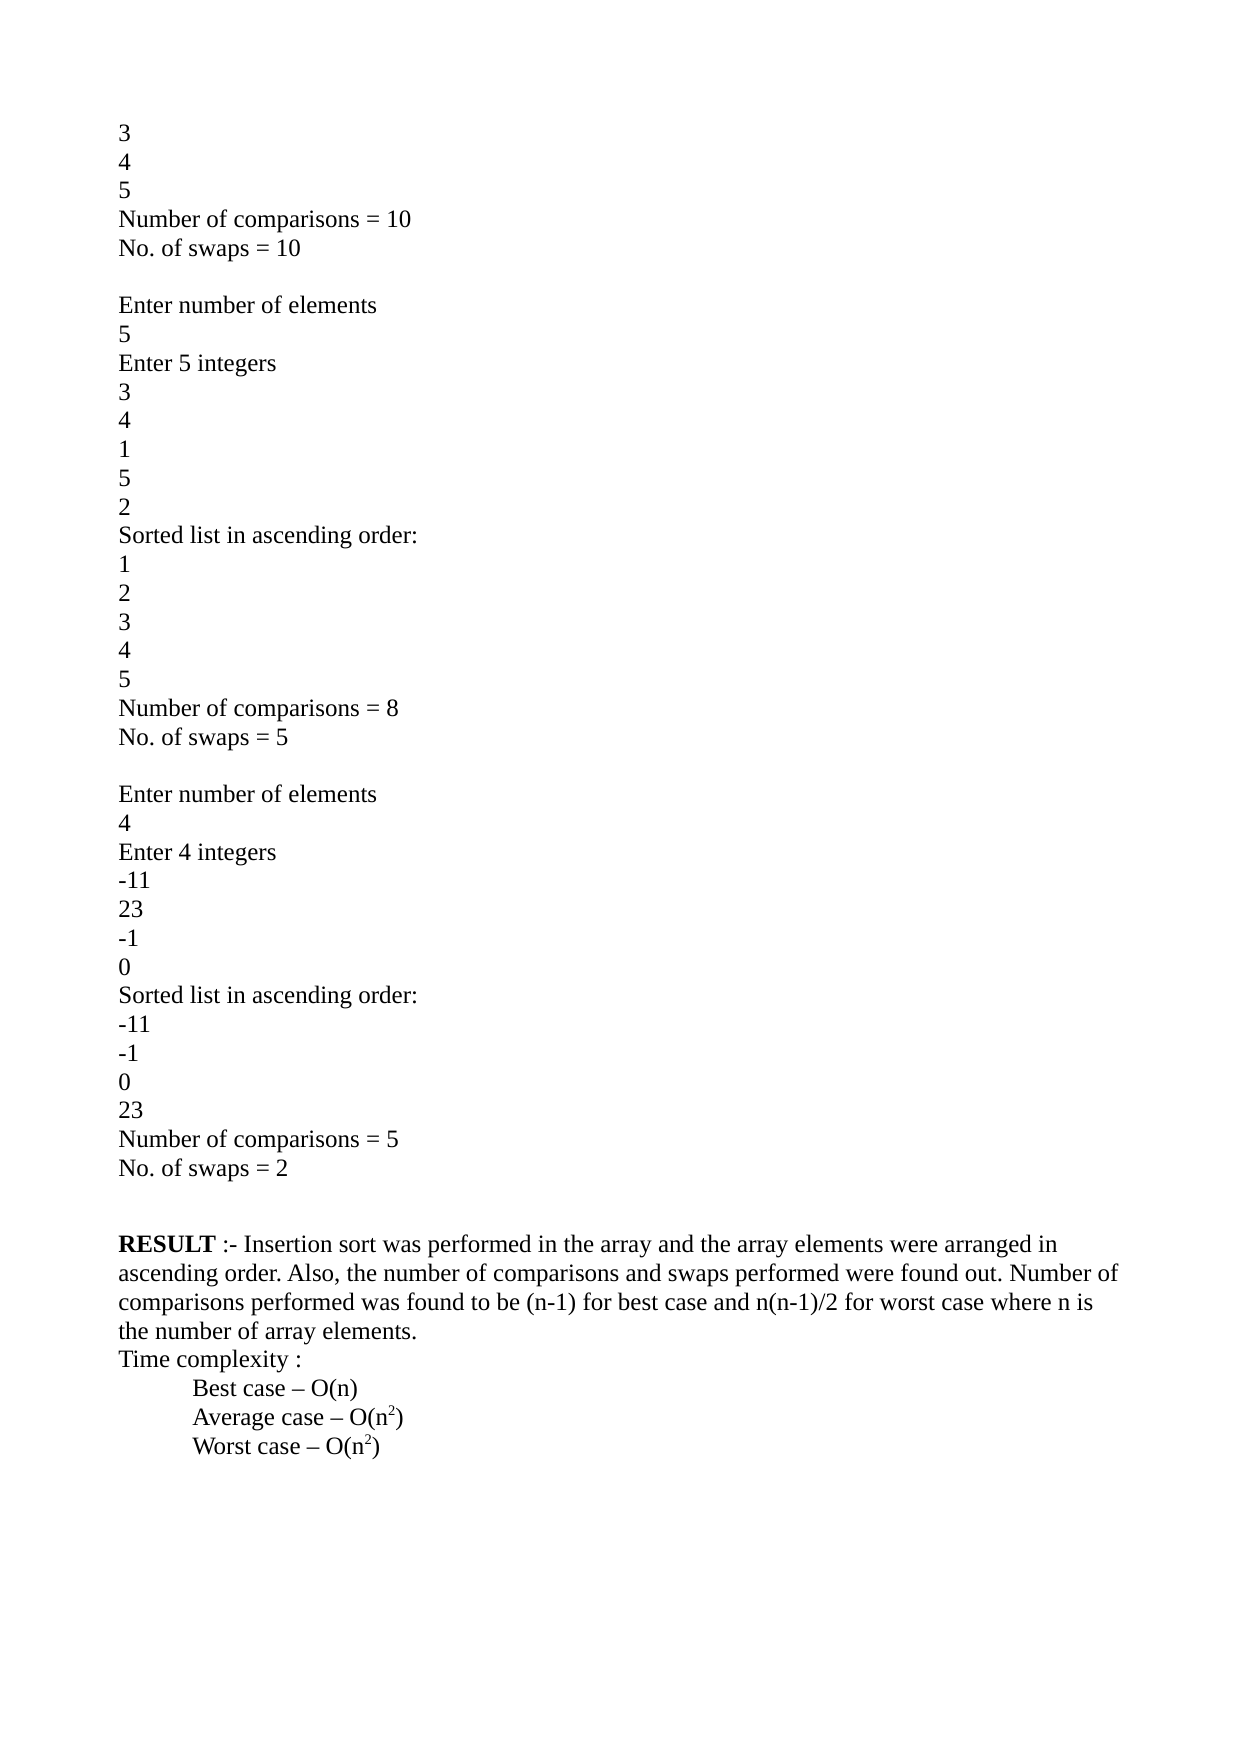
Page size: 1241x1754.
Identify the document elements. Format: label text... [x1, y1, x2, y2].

text Enter 4 integers [118, 837, 1122, 866]
text -1 [118, 1038, 1122, 1067]
text 4 [118, 808, 1122, 837]
text 23 [118, 1096, 1122, 1124]
text Number of comparisons = 5 [118, 1124, 1122, 1153]
text Sorted list in ascending order: [118, 981, 1122, 1009]
text 23 [118, 894, 1122, 923]
text 5 [118, 176, 1122, 204]
text Time complexity : [118, 1344, 1122, 1373]
text Number of comparisons = 10 [118, 204, 1122, 233]
text 5 [118, 319, 1122, 348]
text RESULT :- Insertion sort was performed in the array and the array elements were arranged in ascending order. Also, the number of comparisons and swaps performed were found out. Number of comparisons performed was found to be (n-1) for best case and n(n-1)/2 for worst case where n is the number of array elements. [118, 1229, 1122, 1344]
text 4 [118, 406, 1122, 434]
text 3 [118, 118, 1122, 147]
text 2 [118, 492, 1122, 521]
text 3 [118, 377, 1122, 406]
text 1 [118, 549, 1122, 578]
text Enter 5 integers [118, 348, 1122, 377]
text -1 [118, 923, 1122, 952]
text Worst case – O(n2) [118, 1431, 1122, 1459]
text Sorted list in ascending order: [118, 521, 1122, 549]
text Best case – O(n) [118, 1373, 1122, 1402]
text No. of swaps = 10 [118, 233, 1122, 262]
text 1 [118, 434, 1122, 463]
text 5 [118, 664, 1122, 693]
text Enter number of elements [118, 779, 1122, 808]
text 3 [118, 607, 1122, 636]
text No. of swaps = 2 [118, 1153, 1122, 1182]
text -11 [118, 866, 1122, 894]
text 4 [118, 636, 1122, 664]
text 0 [118, 952, 1122, 981]
text No. of swaps = 5 [118, 722, 1122, 751]
text 0 [118, 1067, 1122, 1096]
text Average case – O(n2) [118, 1402, 1122, 1431]
text 2 [118, 578, 1122, 607]
text Enter number of elements [118, 291, 1122, 319]
text 4 [118, 147, 1122, 176]
text 5 [118, 463, 1122, 492]
text -11 [118, 1009, 1122, 1038]
text Number of comparisons = 8 [118, 693, 1122, 722]
